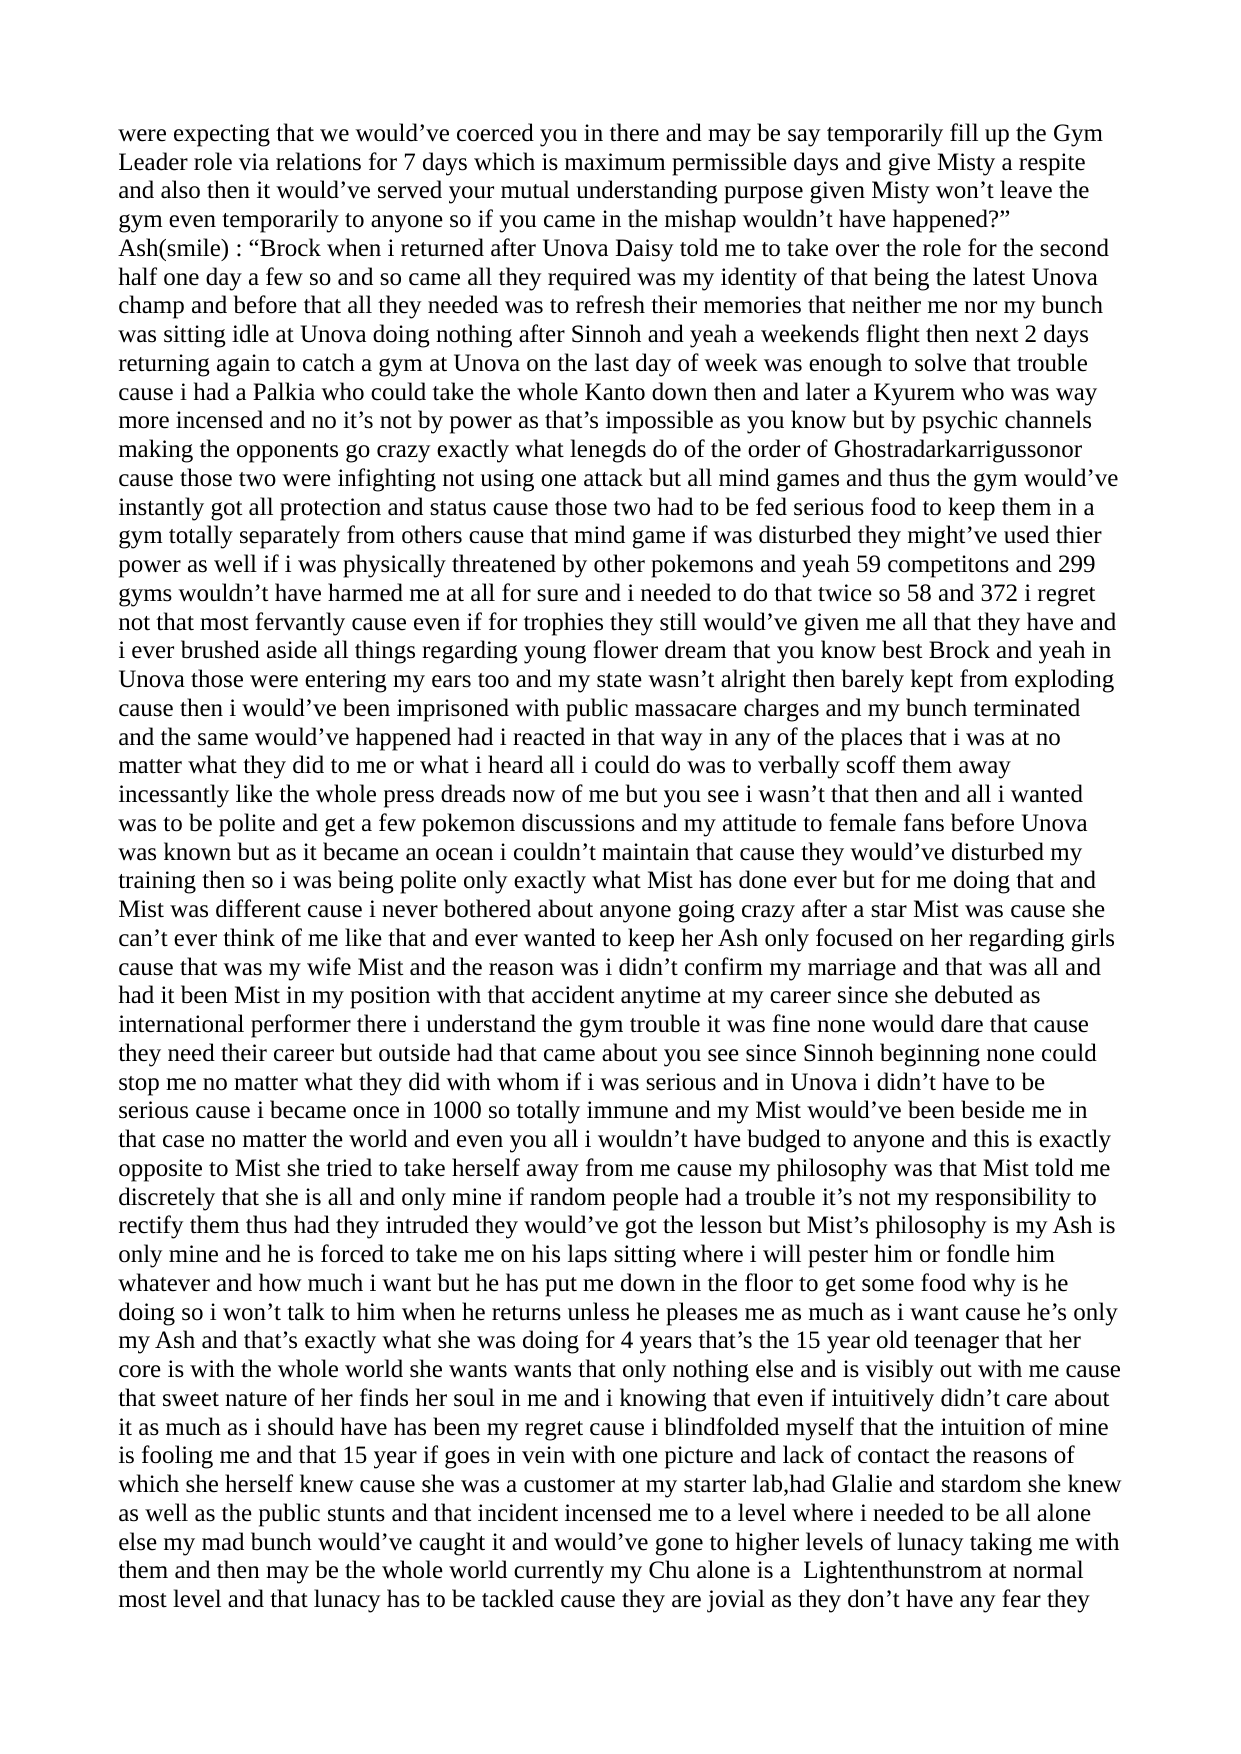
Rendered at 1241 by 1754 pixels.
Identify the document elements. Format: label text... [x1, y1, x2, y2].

text were expecting that we would’ve coerced you in there and may be say temporarily fill up the Gym Leader role via relations for 7 days which is maximum permissible days and give Misty a respite and also then it would’ve served your mutual understanding purpose given Misty won’t leave the gym even temporarily to anyone so if you came in the mishap wouldn’t have happened?” [118, 118, 1122, 233]
text Ash(smile) : “Brock when i returned after Unova Daisy told me to take over the role for the second half one day a few so and so came all they required was my identity of that being the latest Unova champ and before that all they needed was to refresh their memories that neither me nor my bunch was sitting idle at Unova doing nothing after Sinnoh and yeah a weekends flight then next 2 days returning again to catch a gym at Unova on the last day of week was enough to solve that trouble cause i had a Palkia who could take the whole Kanto down then and later a Kyurem who was way more incensed and no it’s not by power as that’s impossible as you know but by psychic channels making the opponents go crazy exactly what lenegds do of the order of Ghostradarkarrigussonor cause those two were infighting not using one attack but all mind games and thus the gym would’ve instantly got all protection and status cause those two had to be fed serious food to keep them in a gym totally separately from others cause that mind game if was disturbed they might’ve used thier power as well if i was physically threatened by other pokemons and yeah 59 competitons and 299 gyms wouldn’t have harmed me at all for sure and i needed to do that twice so 58 and 372 i regret not that most fervantly cause even if for trophies they still would’ve given me all that they have and i ever brushed aside all things regarding young flower dream that you know best Brock and yeah in Unova those were entering my ears too and my state wasn’t alright then barely kept from exploding cause then i would’ve been imprisoned with public massacare charges and my bunch terminated and the same would’ve happened had i reacted in that way in any of the places that i was at no matter what they did to me or what i heard all i could do was to verbally scoff them away incessantly like the whole press dreads now of me but you see i wasn’t that then and all i wanted was to be polite and get a few pokemon discussions and my attitude to female fans before Unova was known but as it became an ocean i couldn’t maintain that cause they would’ve disturbed my training then so i was being polite only exactly what Mist has done ever but for me doing that and Mist was different cause i never bothered about anyone going crazy after a star Mist was cause she can’t ever think of me like that and ever wanted to keep her Ash only focused on her regarding girls cause that was my wife Mist and the reason was i didn’t confirm my marriage and that was all and had it been Mist in my position with that accident anytime at my career since she debuted as international performer there i understand the gym trouble it was fine none would dare that cause they need their career but outside had that came about you see since Sinnoh beginning none could stop me no matter what they did with whom if i was serious and in Unova i didn’t have to be serious cause i became once in 1000 so totally immune and my Mist would’ve been beside me in that case no matter the world and even you all i wouldn’t have budged to anyone and this is exactly opposite to Mist she tried to take herself away from me cause my philosophy was that Mist told me discretely that she is all and only mine if random people had a trouble it’s not my responsibility to rectify them thus had they intruded they would’ve got the lesson but Mist’s philosophy is my Ash is only mine and he is forced to take me on his laps sitting where i will pester him or fondle him whatever and how much i want but he has put me down in the floor to get some food why is he doing so i won’t talk to him when he returns unless he pleases me as much as i want cause he’s only my Ash and that’s exactly what she was doing for 4 years that’s the 15 year old teenager that her core is with the whole world she wants wants that only nothing else and is visibly out with me cause that sweet nature of her finds her soul in me and i knowing that even if intuitively didn’t care about it as much as i should have has been my regret cause i blindfolded myself that the intuition of mine is fooling me and that 15 year if goes in vein with one picture and lack of contact the reasons of which she herself knew cause she was a customer at my starter lab,had Glalie and stardom she knew as well as the public stunts and that incident incensed me to a level where i needed to be all alone else my mad bunch would’ve caught it and would’ve gone to higher levels of lunacy taking me with them and then may be the whole world currently my Chu alone is a Lightenthunstrom at normal most level and that lunacy has to be tackled cause they are jovial as they don’t have any fear they [118, 233, 1122, 1613]
